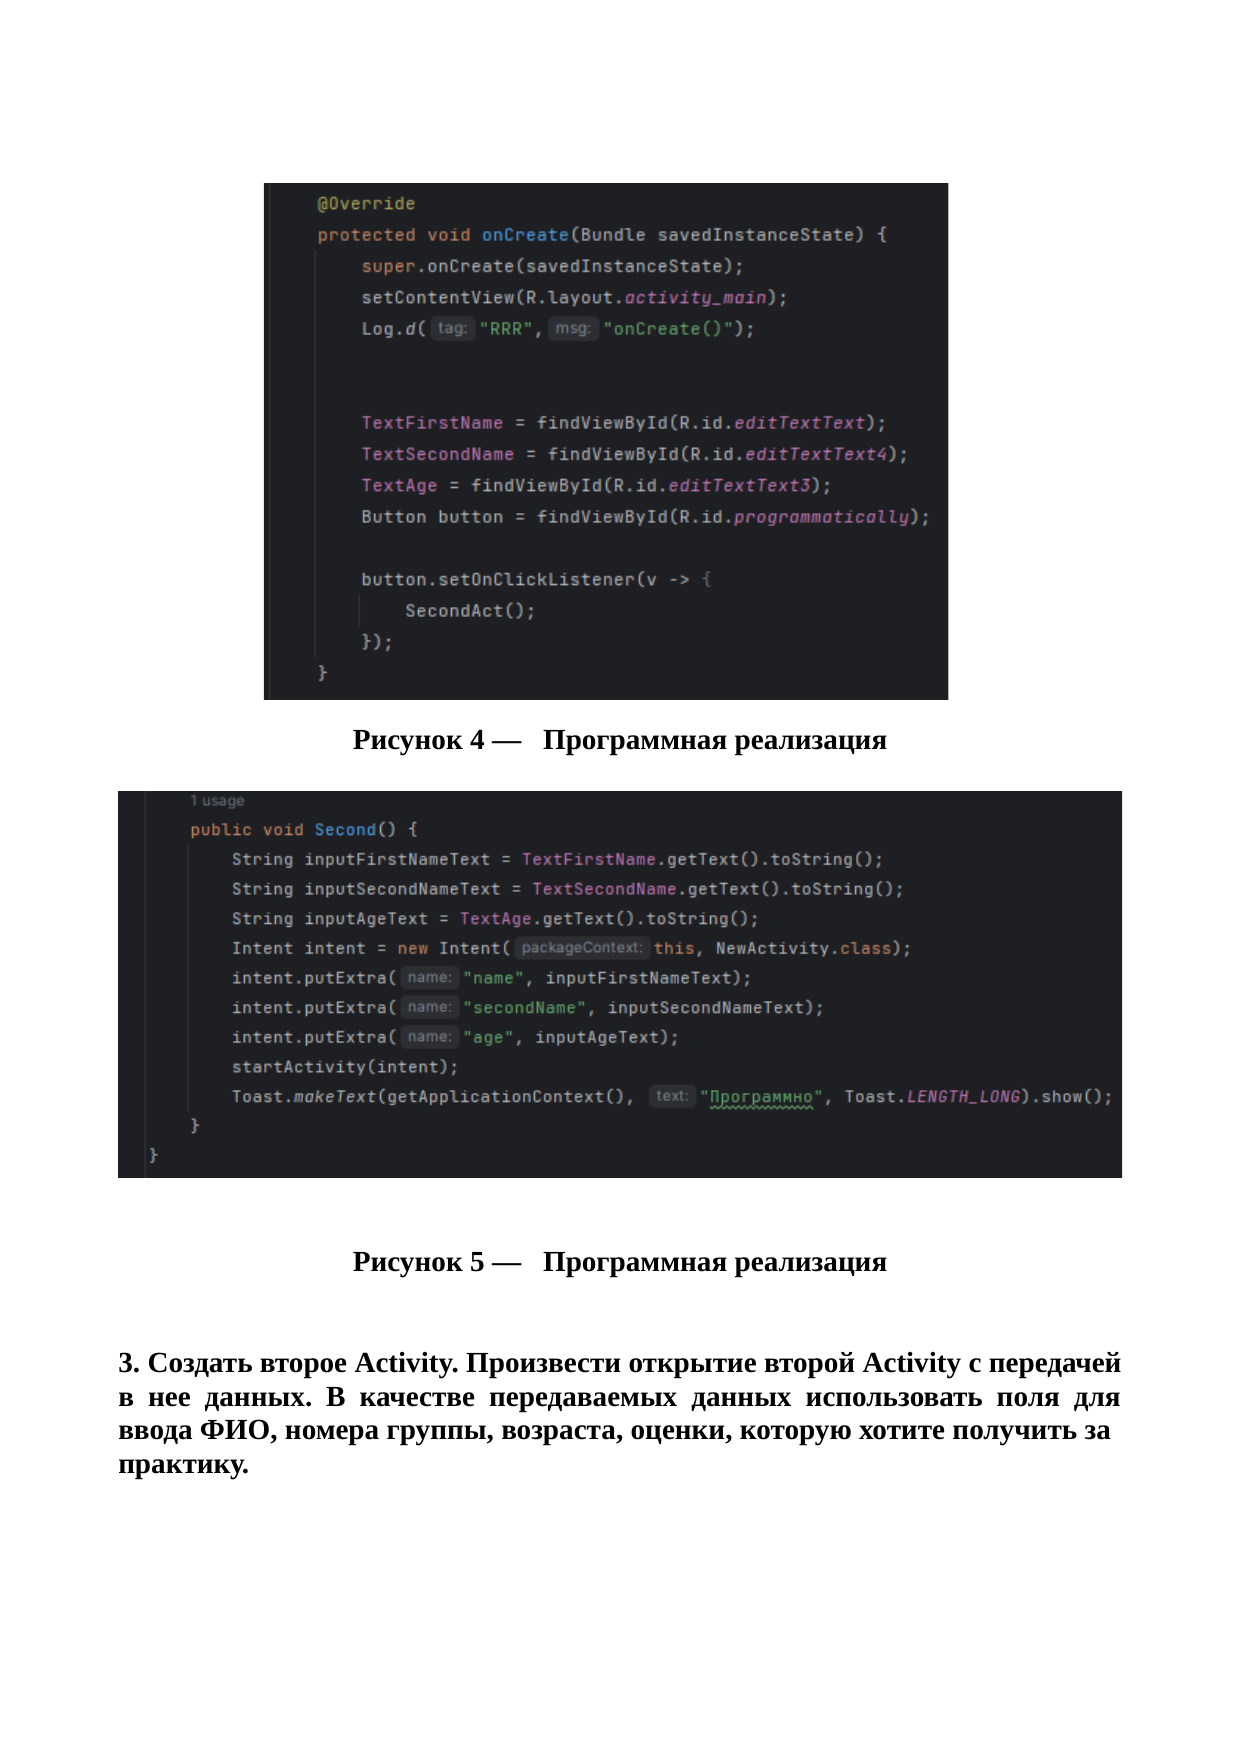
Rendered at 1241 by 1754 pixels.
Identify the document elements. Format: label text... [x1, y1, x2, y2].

text Рисунок 4 — Программная реализация [118, 722, 1122, 755]
text 3. Создать второе Activity. Произвести открытие второй Activity с передачей в нее данных. В качестве передаваемых данных использовать поля для ввода ФИО, номера группы, возраста, оценки, которую хотите получить за [118, 1345, 1122, 1446]
text Рисунок 5 — Программная реализация [118, 1244, 1122, 1278]
text практику. [118, 1446, 1122, 1479]
picture [263, 183, 949, 700]
picture [118, 791, 1123, 1178]
